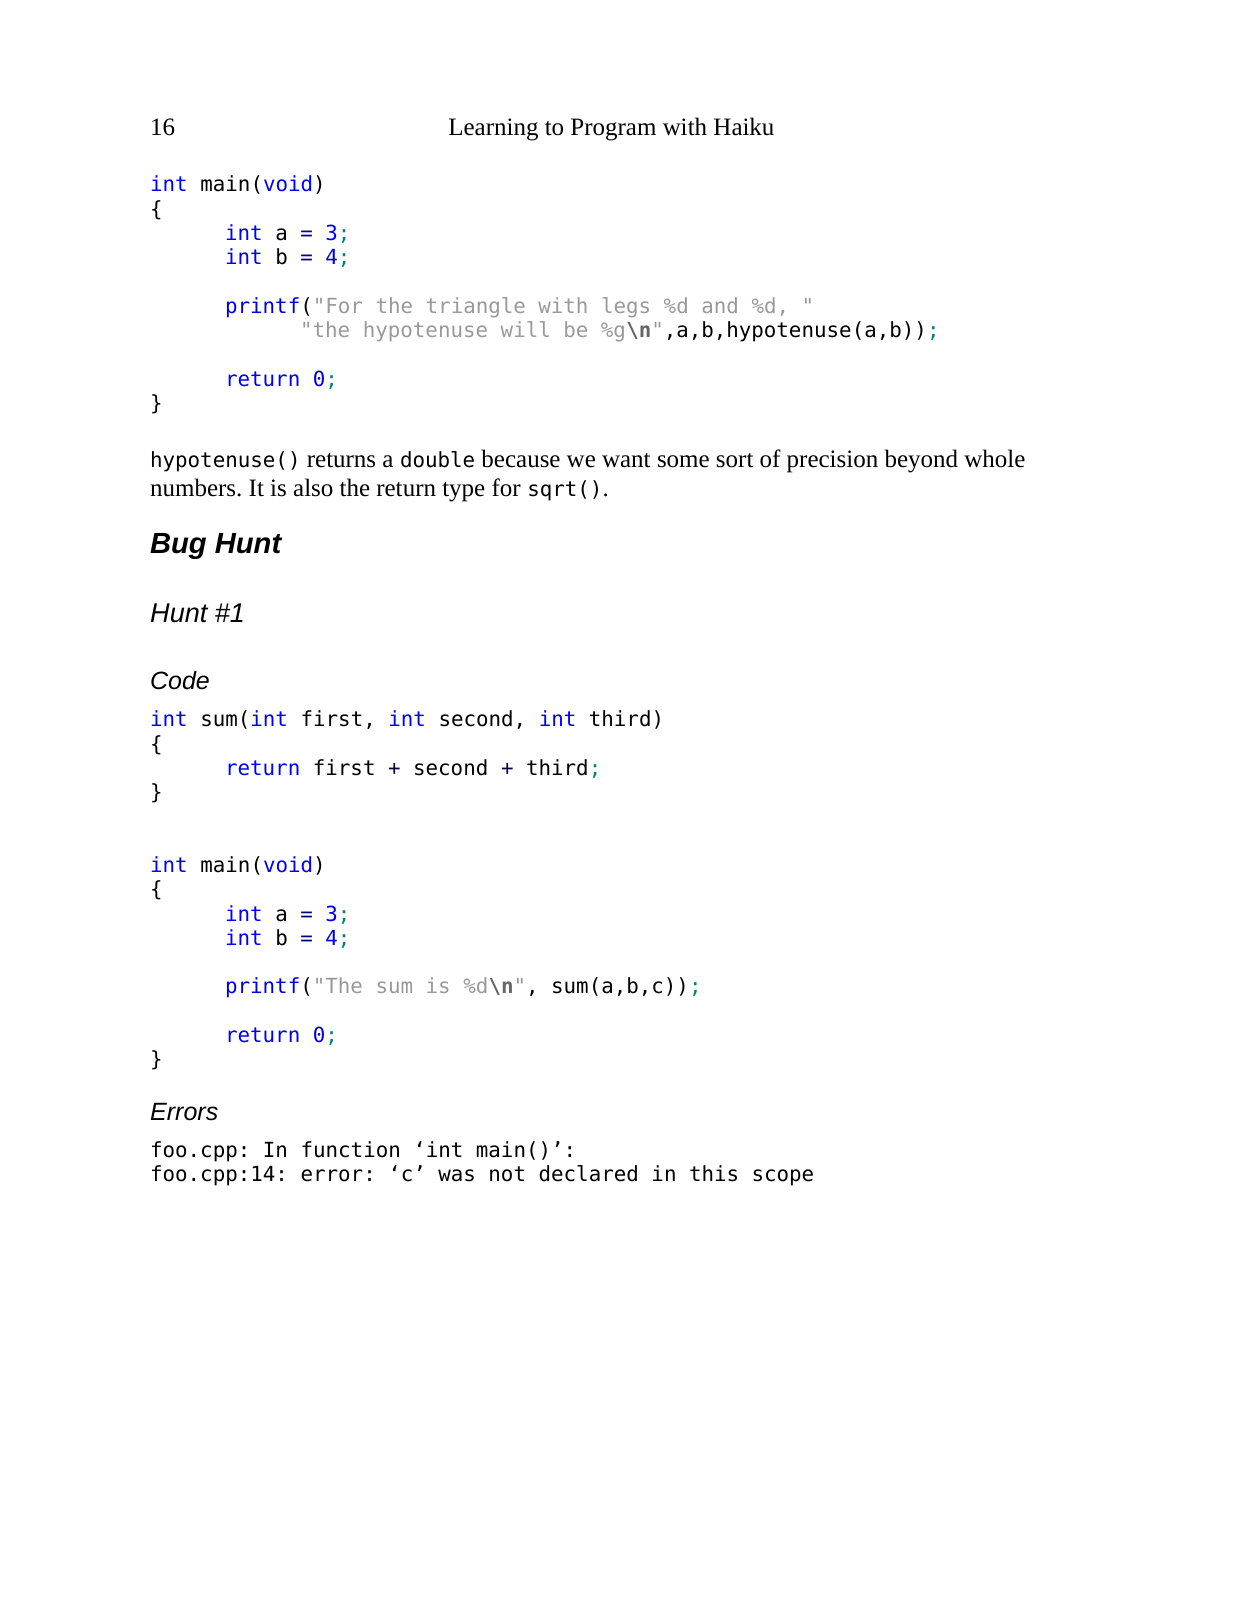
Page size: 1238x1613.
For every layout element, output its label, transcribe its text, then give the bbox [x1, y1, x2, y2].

text int b = 4; [150, 245, 1072, 269]
text int a = 3; [150, 221, 1072, 245]
text "the hypotenuse will be %g\n",a,b,hypotenuse(a,b)); [150, 318, 1072, 342]
text int main(void) [150, 172, 1072, 197]
text } [150, 391, 1072, 415]
text int main(void) [150, 853, 1072, 877]
text int a = 3; [150, 902, 1072, 926]
text foo.cpp:14: error: ‘c’ was not declared in this scope [150, 1162, 1072, 1186]
subtitle Bug Hunt [150, 526, 1072, 560]
text { [150, 197, 1072, 221]
text printf("The sum is %d\n", sum(a,b,c)); [150, 974, 1072, 999]
text return first + second + third; } [150, 756, 1072, 804]
text foo.cpp: In function ‘int main()’: [150, 1138, 1072, 1162]
text { [150, 732, 1072, 756]
text return 0; [150, 367, 1072, 391]
text hypotenuse() returns a double because we want some sort of precision beyond whole numbers. It is also the return type for sqrt(). [150, 444, 1072, 501]
subtitle Hunt #1 [150, 597, 1072, 629]
text int sum(int first, int second, int third) [150, 707, 1072, 732]
text int b = 4; [150, 926, 1072, 950]
text } [150, 1047, 1072, 1072]
text return 0; [150, 1023, 1072, 1047]
text printf("For the triangle with legs %d and %d, " [150, 294, 1072, 318]
text { [150, 877, 1072, 902]
subtitle Code [150, 666, 1072, 695]
subtitle Errors [150, 1097, 1072, 1125]
